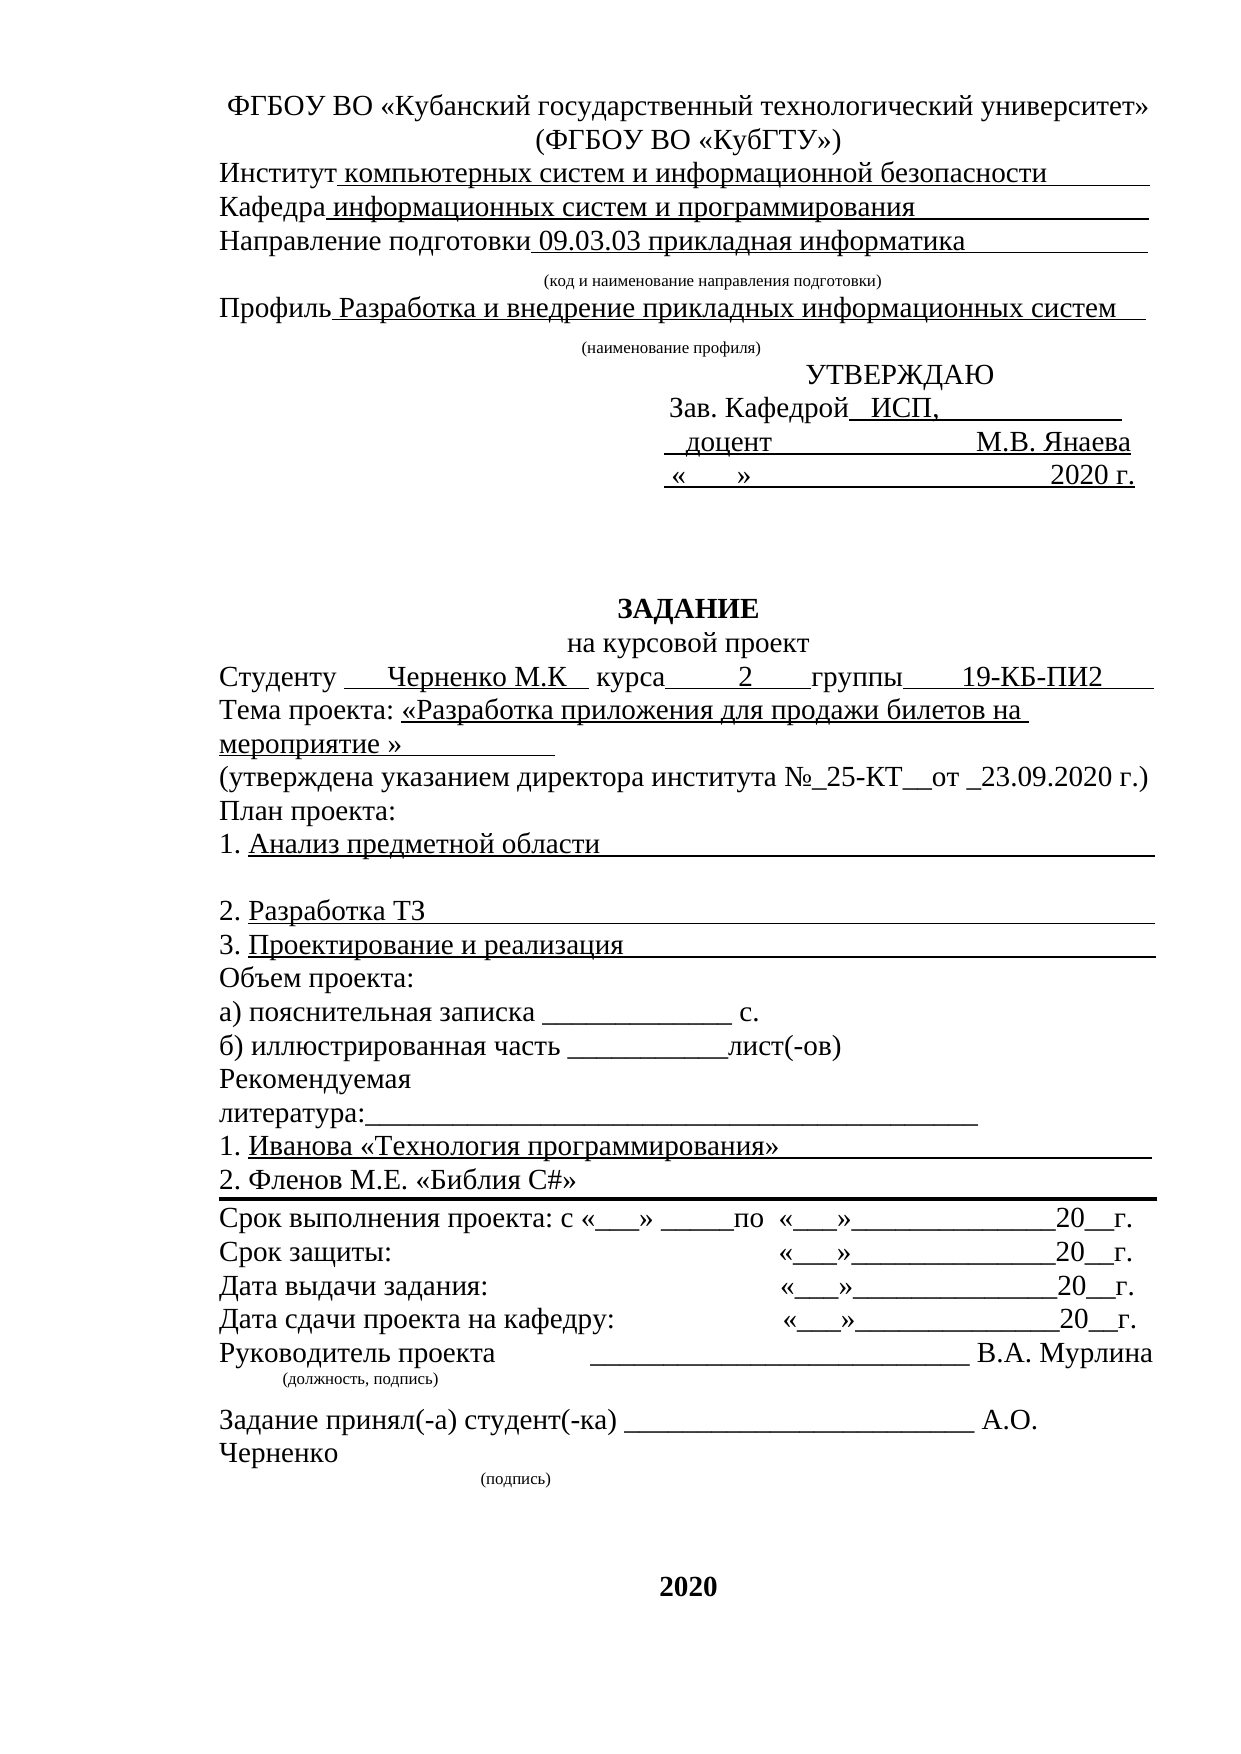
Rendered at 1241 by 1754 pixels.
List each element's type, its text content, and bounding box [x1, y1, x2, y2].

text Объем проекта: [219, 961, 1157, 994]
text (ФГБОУ ВО «КубГТУ») [219, 122, 1157, 156]
text Направление подготовки 09.03.03 прикладная информатика [219, 223, 1157, 256]
text План проекта: [219, 793, 1157, 826]
text ЗАДАНИЕ [219, 592, 1157, 625]
text Профиль Разработка и внедрение прикладных информационных систем (наименование профиля) [219, 290, 1157, 357]
text Кафедра информационных систем и программирования [219, 189, 1157, 223]
text Задание принял(-а) студент(-ка) ________________________ А.О. Черненко [219, 1402, 1157, 1469]
text УТВЕРЖДАЮ [219, 357, 1157, 390]
text на курсовой проект [219, 625, 1157, 659]
text (должность, подпись) [219, 1368, 1157, 1402]
text Дата выдачи задания: «___»______________20__г. [219, 1268, 1157, 1301]
text 1. Анализ предметной области 2. Разработка ТЗ [219, 826, 1157, 927]
text 2020 [219, 1569, 1157, 1603]
text 3. Проектирование и реализация [219, 927, 1157, 961]
text б) иллюстрированная часть ___________лист(-ов) [219, 1028, 1157, 1061]
text Зав. Кафедрой ИСП, доцент М.В. Янаева « » 2020 г. [219, 390, 1157, 558]
text а) пояснительная записка _____________ с. [219, 994, 1157, 1028]
text Дата сдачи проекта на кафедру: «___»______________20__г. [219, 1301, 1157, 1335]
text Студенту Черненко М.К курса 2 группы 19-КБ-ПИ2 [219, 659, 1157, 692]
text 2. Фленов М.Е. «Библия С#» [219, 1162, 1157, 1197]
text Срок выполнения проекта: с «___» _____по «___»______________20__г. [219, 1201, 1157, 1234]
text Институт компьютерных систем и информационной безопасности [219, 156, 1157, 189]
text Рекомендуемая литература:__________________________________________ [219, 1061, 1157, 1128]
text (утверждена указанием директора института №_25-КТ__от _23.09.2020 г.) [219, 759, 1157, 793]
text (подпись) [219, 1469, 1157, 1502]
text Руководитель проекта __________________________ В.А. Мурлина [219, 1335, 1157, 1368]
text ФГБОУ ВО «Кубанский государственный технологический университет» [219, 88, 1157, 122]
text Тема проекта: «Разработка приложения для продажи билетов на мероприятие » [219, 692, 1157, 759]
text (код и наименование направления подготовки) [219, 256, 1157, 290]
text Срок защиты: «___»______________20__г. [219, 1234, 1157, 1268]
text 1. Иванова «Технология программирования» [219, 1128, 1157, 1162]
